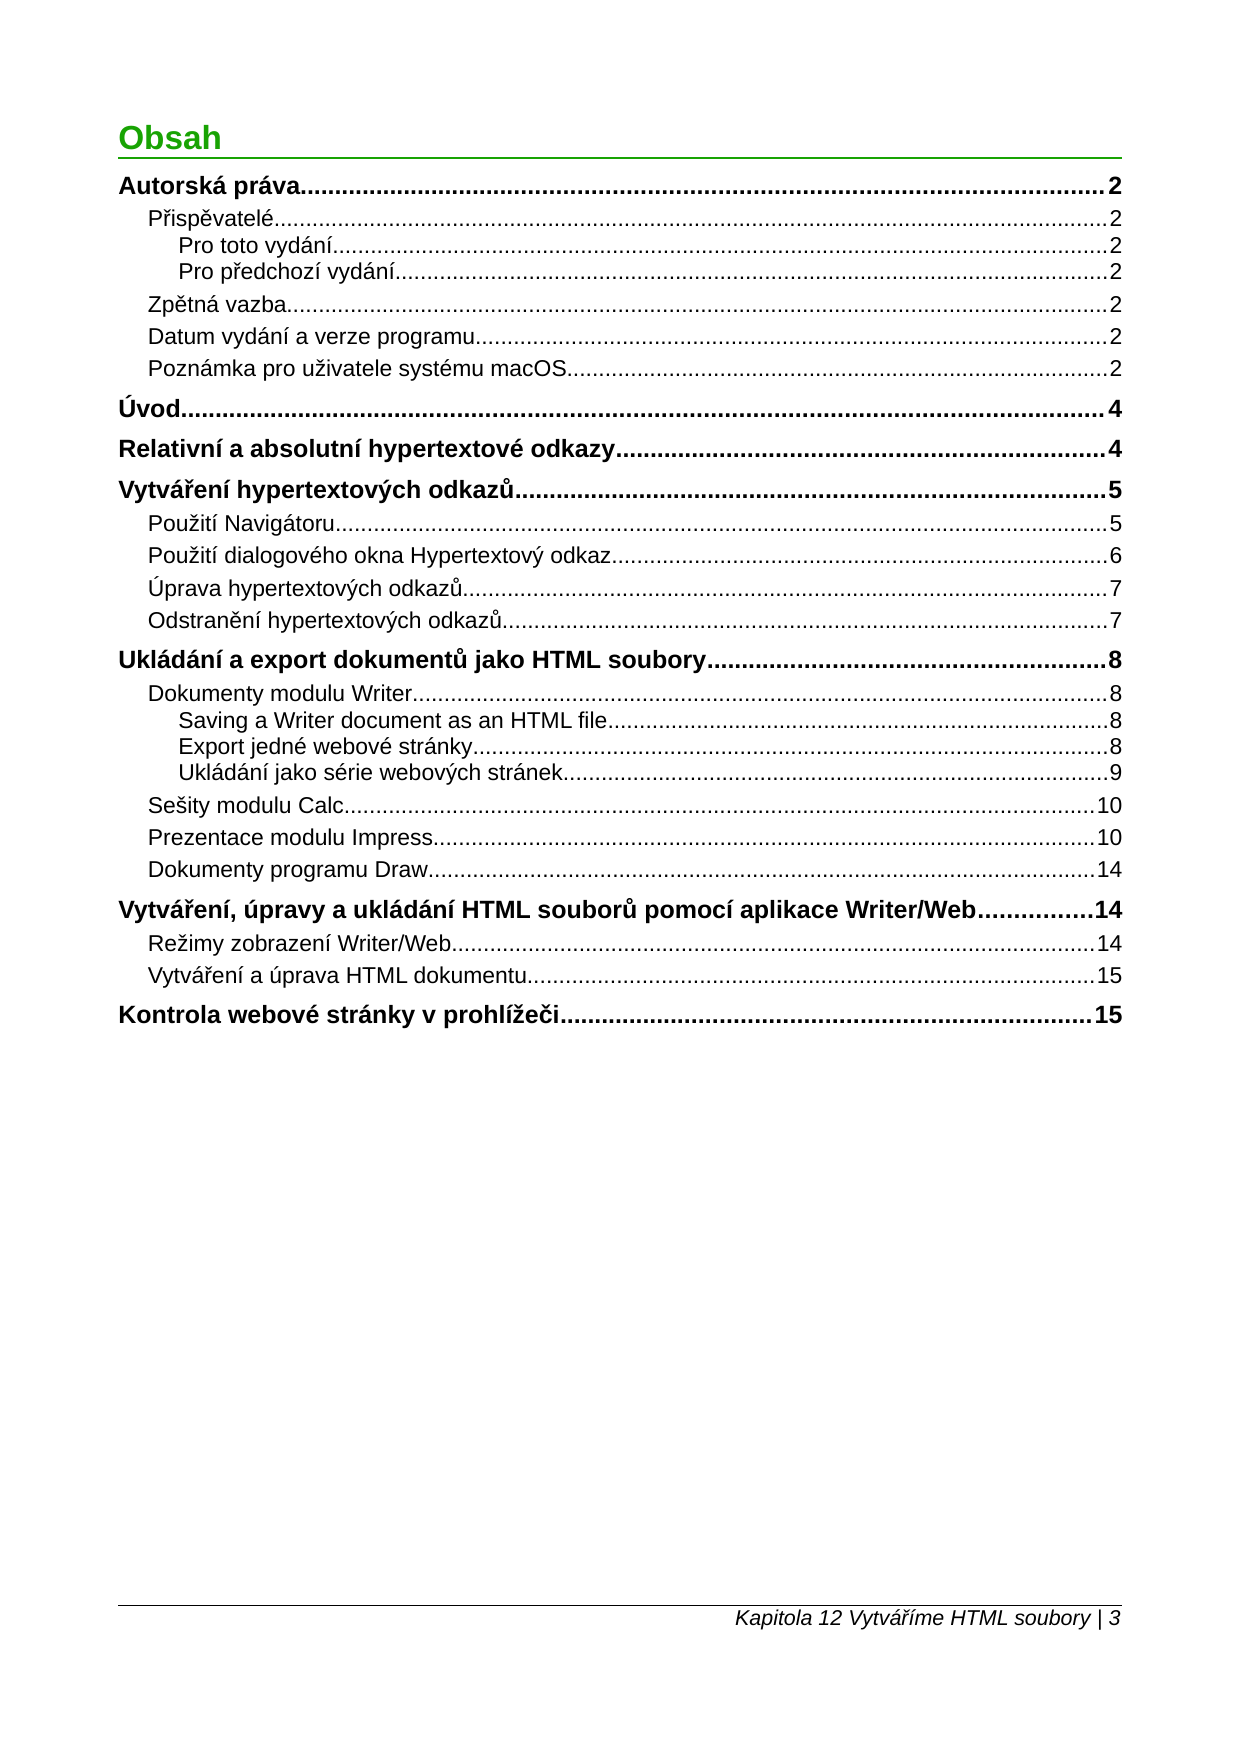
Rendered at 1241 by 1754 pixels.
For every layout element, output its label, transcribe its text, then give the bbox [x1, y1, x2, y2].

text Ukládání jako série webových stránek 9 [178, 759, 1122, 786]
text Zpětná vazba 2 [148, 291, 1122, 317]
text Přispěvatelé 2 [148, 205, 1122, 232]
text Poznámka pro uživatele systému macOS 2 [148, 355, 1122, 382]
text Režimy zobrazení Writer/Web 14 [148, 929, 1122, 956]
text Datum vydání a verze programu 2 [148, 323, 1122, 349]
text Použití Navigátoru 5 [148, 510, 1122, 536]
text Dokumenty modulu Writer 8 [148, 680, 1122, 707]
text Kontrola webové stránky v prohlížeči 15 [118, 1000, 1122, 1029]
text Úvod 4 [118, 394, 1122, 422]
text Prezentace modulu Impress 10 [148, 824, 1122, 850]
text Odstranění hypertextových odkazů 7 [148, 607, 1122, 633]
text Relativní a absolutní hypertextové odkazy 4 [118, 434, 1122, 463]
text Saving a Writer document as an HTML file 8 [178, 707, 1122, 733]
text Ukládání a export dokumentů jako HTML soubory 8 [118, 645, 1122, 674]
text Vytváření hypertextových odkazů 5 [118, 475, 1122, 504]
text Použití dialogového okna Hypertextový odkaz 6 [148, 542, 1122, 569]
text Pro toto vydání 2 [178, 232, 1122, 258]
text Sešity modulu Calc 10 [148, 792, 1122, 818]
text Vytváření, úpravy a ukládání HTML souborů pomocí aplikace Writer/Web 14 [118, 895, 1122, 923]
text Vytváření a úprava HTML dokumentu 15 [148, 962, 1122, 988]
text Autorská práva 2 [118, 171, 1122, 199]
text Pro předchozí vydání 2 [178, 258, 1122, 284]
text Export jedné webové stránky 8 [178, 733, 1122, 759]
text Dokumenty programu Draw 14 [148, 856, 1122, 883]
subtitle Obsah [118, 118, 1122, 157]
text Úprava hypertextových odkazů 7 [148, 575, 1122, 601]
